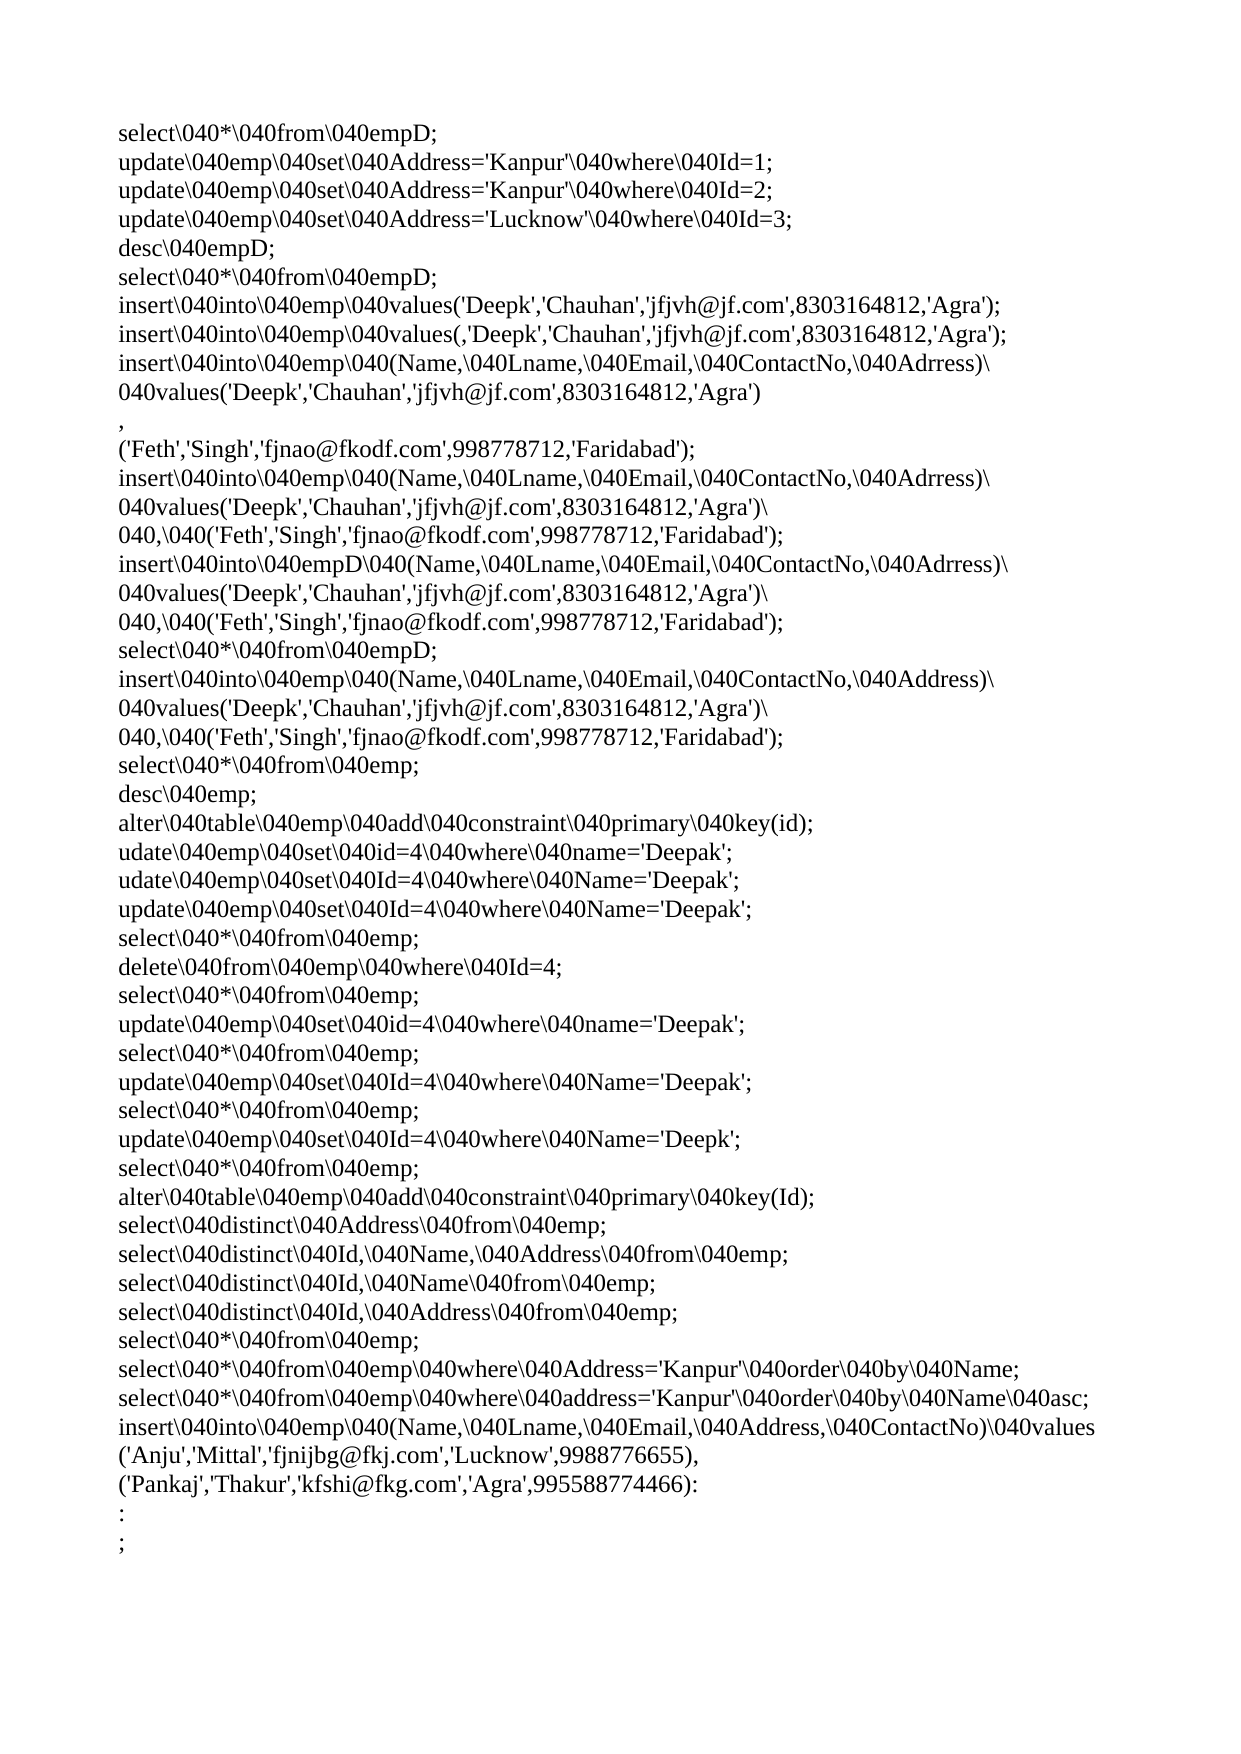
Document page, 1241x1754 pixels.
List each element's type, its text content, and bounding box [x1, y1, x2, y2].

text select\040*\040from\040emp\040where\040Address='Kanpur'\040order\040by\040Name; [118, 1354, 1122, 1383]
text update\040emp\040set\040Address='Kanpur'\040where\040Id=2; [118, 176, 1122, 204]
text select\040*\040from\040empD; [118, 636, 1122, 664]
text ; [118, 1527, 1122, 1556]
text insert\040into\040emp\040(Name,\040Lname,\040Email,\040Address,\040ContactNo)\040values [118, 1412, 1122, 1441]
text insert\040into\040emp\040values('Deepk','Chauhan','jfjvh@jf.com',8303164812,'Agra'); [118, 291, 1122, 319]
text select\040distinct\040Address\040from\040emp; [118, 1211, 1122, 1239]
text update\040emp\040set\040id=4\040where\040name='Deepak'; [118, 1009, 1122, 1038]
text insert\040into\040emp\040(Name,\040Lname,\040Email,\040ContactNo,\040Adrress)\040values('Deepk','Chauhan','jfjvh@jf.com',8303164812,'Agra')\040,\040('Feth','Singh','fjnao@fkodf.com',998778712,'Faridabad'); [118, 463, 1122, 549]
text insert\040into\040emp\040(Name,\040Lname,\040Email,\040ContactNo,\040Address)\040values('Deepk','Chauhan','jfjvh@jf.com',8303164812,'Agra')\040,\040('Feth','Singh','fjnao@fkodf.com',998778712,'Faridabad'); [118, 664, 1122, 751]
text desc\040emp; [118, 779, 1122, 808]
text select\040distinct\040Id,\040Address\040from\040emp; [118, 1297, 1122, 1326]
text select\040distinct\040Id,\040Name,\040Address\040from\040emp; [118, 1239, 1122, 1268]
text select\040*\040from\040emp; [118, 1096, 1122, 1124]
text , [118, 406, 1122, 434]
text insert\040into\040empD\040(Name,\040Lname,\040Email,\040ContactNo,\040Adrress)\040values('Deepk','Chauhan','jfjvh@jf.com',8303164812,'Agra')\040,\040('Feth','Singh','fjnao@fkodf.com',998778712,'Faridabad'); [118, 549, 1122, 636]
text select\040*\040from\040emp; [118, 751, 1122, 779]
text update\040emp\040set\040Address='Kanpur'\040where\040Id=1; [118, 147, 1122, 176]
text select\040distinct\040Id,\040Name\040from\040emp; [118, 1268, 1122, 1297]
text select\040*\040from\040emp; [118, 1038, 1122, 1067]
text alter\040table\040emp\040add\040constraint\040primary\040key(Id); [118, 1182, 1122, 1211]
text insert\040into\040emp\040values(,'Deepk','Chauhan','jfjvh@jf.com',8303164812,'Agra'); [118, 319, 1122, 348]
text select\040*\040from\040emp; [118, 923, 1122, 952]
text update\040emp\040set\040Id=4\040where\040Name='Deepak'; [118, 1067, 1122, 1096]
text udate\040emp\040set\040id=4\040where\040name='Deepak'; [118, 837, 1122, 866]
text desc\040empD; [118, 233, 1122, 262]
text update\040emp\040set\040Id=4\040where\040Name='Deepk'; [118, 1124, 1122, 1153]
text ('Anju','Mittal','fjnijbg@fkj.com','Lucknow',9988776655), [118, 1441, 1122, 1469]
text select\040*\040from\040emp; [118, 1153, 1122, 1182]
text select\040*\040from\040emp\040where\040address='Kanpur'\040order\040by\040Name\040asc; [118, 1383, 1122, 1412]
text update\040emp\040set\040Id=4\040where\040Name='Deepak'; [118, 894, 1122, 923]
text alter\040table\040emp\040add\040constraint\040primary\040key(id); [118, 808, 1122, 837]
text insert\040into\040emp\040(Name,\040Lname,\040Email,\040ContactNo,\040Adrress)\040values('Deepk','Chauhan','jfjvh@jf.com',8303164812,'Agra') [118, 348, 1122, 406]
text update\040emp\040set\040Address='Lucknow'\040where\040Id=3; [118, 204, 1122, 233]
text : [118, 1498, 1122, 1527]
text select\040*\040from\040empD; [118, 262, 1122, 291]
text ('Pankaj','Thakur','kfshi@fkg.com','Agra',995588774466): [118, 1469, 1122, 1498]
text select\040*\040from\040emp; [118, 981, 1122, 1009]
text select\040*\040from\040emp; [118, 1326, 1122, 1354]
text ('Feth','Singh','fjnao@fkodf.com',998778712,'Faridabad'); [118, 434, 1122, 463]
text delete\040from\040emp\040where\040Id=4; [118, 952, 1122, 981]
text select\040*\040from\040empD; [118, 118, 1122, 147]
text udate\040emp\040set\040Id=4\040where\040Name='Deepak'; [118, 866, 1122, 894]
